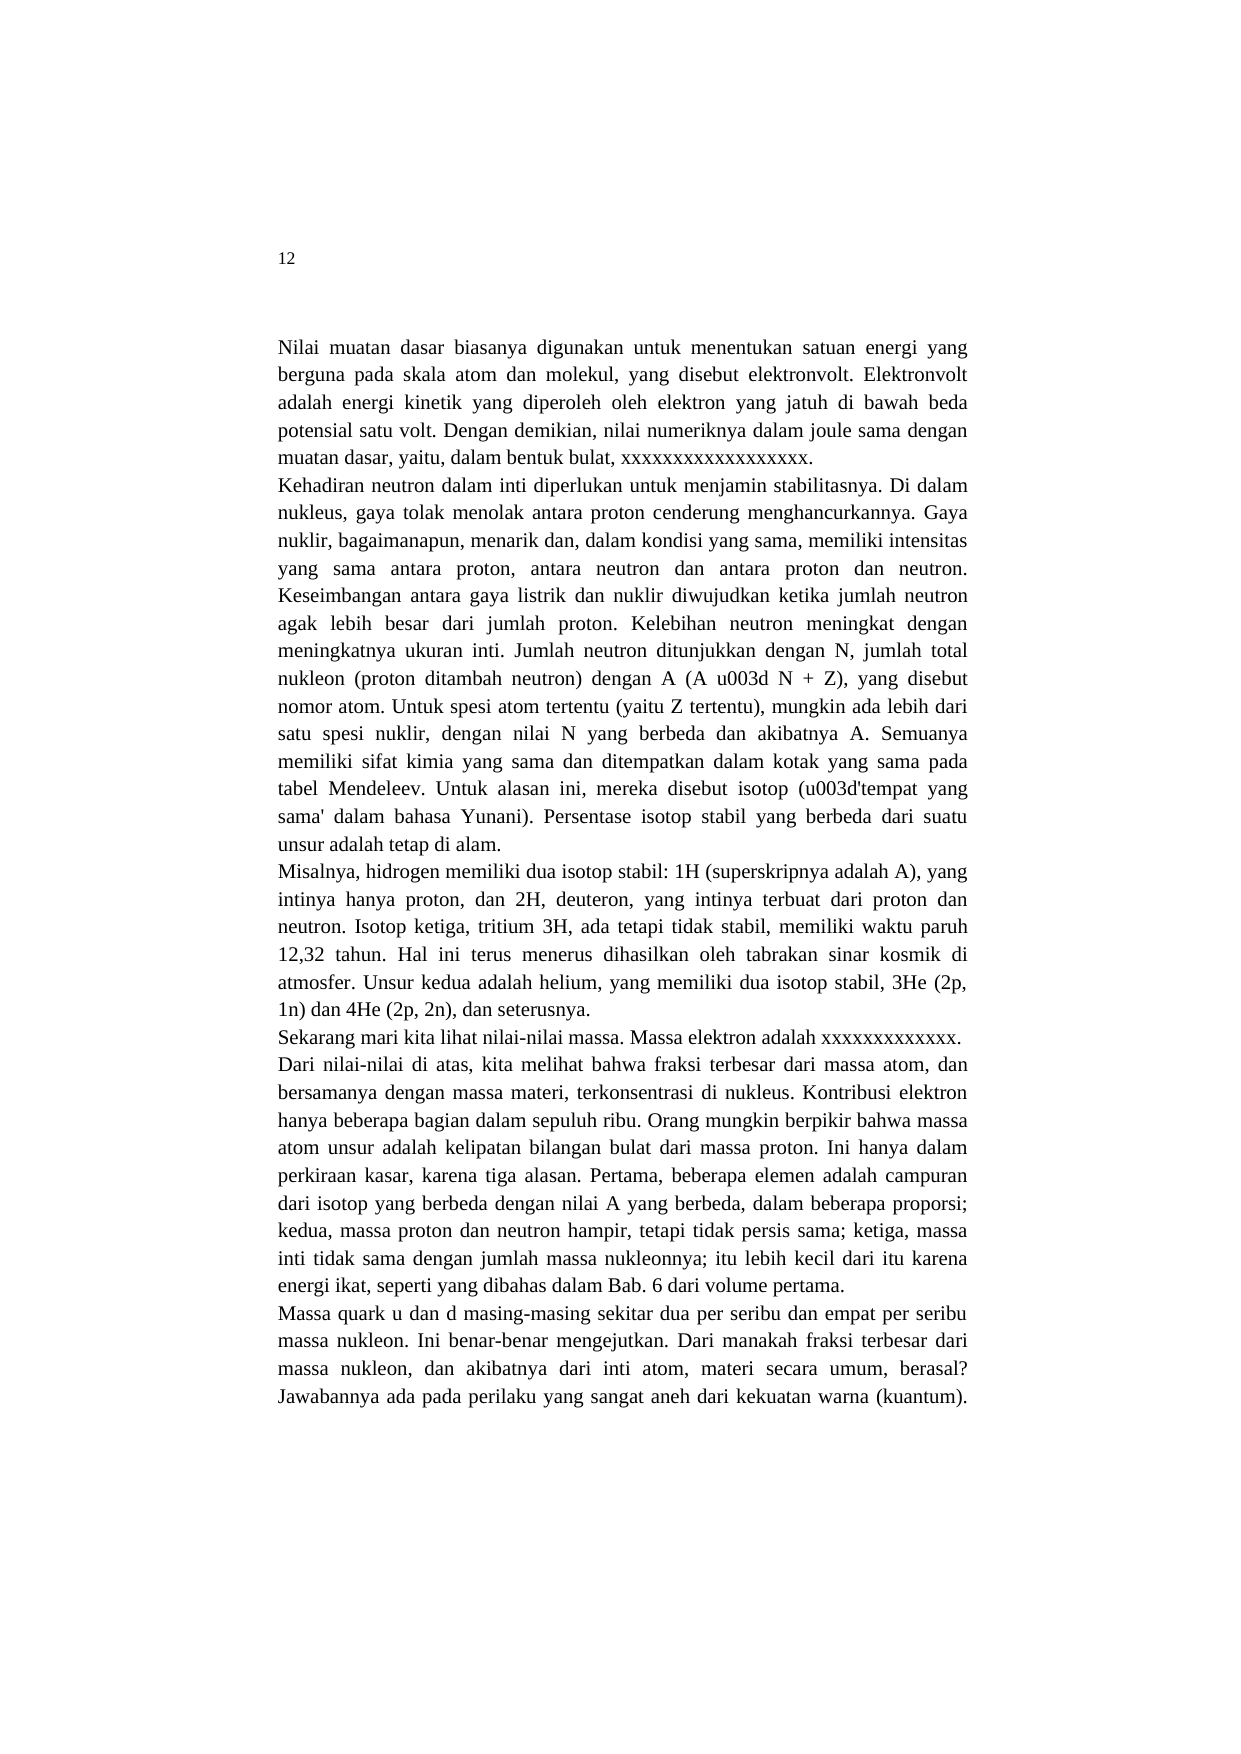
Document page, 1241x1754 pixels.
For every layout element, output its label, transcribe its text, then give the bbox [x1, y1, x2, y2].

text Dari nilai-nilai di atas, kita melihat bahwa fraksi terbesar dari massa atom, dan bersamanya dengan massa materi, terkonsentrasi di nukleus. Kontribusi elektron hanya beberapa bagian dalam sepuluh ribu. Orang mungkin berpikir bahwa massa atom unsur adalah kelipatan bilangan bulat dari massa proton. Ini hanya dalam perkiraan kasar, karena tiga alasan. Pertama, beberapa elemen adalah campuran dari isotop yang berbeda dengan nilai A yang berbeda, dalam beberapa proporsi; kedua, massa proton dan neutron hampir, tetapi tidak persis sama; ketiga, massa inti tidak sama dengan jumlah massa nukleonnya; itu lebih kecil dari itu karena energi ikat, seperti yang dibahas dalam Bab. 6 dari volume pertama. [278, 1052, 968, 1297]
text Sekarang mari kita lihat nilai-nilai massa. Massa elektron adalah xxxxxxxxxxxxx. [278, 1025, 968, 1049]
text Massa quark u dan d masing-masing sekitar dua per seribu dan empat per seribu massa nukleon. Ini benar-benar mengejutkan. Dari manakah fraksi terbesar dari massa nukleon, dan akibatnya dari inti atom, materi secara umum, berasal? Jawabannya ada pada perilaku yang sangat aneh dari kekuatan warna (kuantum). [278, 1301, 968, 1408]
text Kehadiran neutron dalam inti diperlukan untuk menjamin stabilitasnya. Di dalam nukleus, gaya tolak menolak antara proton cenderung menghancurkannya. Gaya nuklir, bagaimanapun, menarik dan, dalam kondisi yang sama, memiliki intensitas yang sama antara proton, antara neutron dan antara proton dan neutron. Keseimbangan antara gaya listrik dan nuklir diwujudkan ketika jumlah neutron agak lebih besar dari jumlah proton. Kelebihan neutron meningkat dengan meningkatnya ukuran inti. Jumlah neutron ditunjukkan dengan N, jumlah total nukleon (proton ditambah neutron) dengan A (A u003d N + Z), yang disebut nomor atom. Untuk spesi atom tertentu (yaitu Z tertentu), mungkin ada lebih dari satu spesi nuklir, dengan nilai N yang berbeda dan akibatnya A. Semuanya memiliki sifat kimia yang sama dan ditempatkan dalam kotak yang sama pada tabel Mendeleev. Untuk alasan ini, mereka disebut isotop (u003d'tempat yang sama' dalam bahasa Yunani). Persentase isotop stabil yang berbeda dari suatu unsur adalah tetap di alam. [278, 473, 968, 856]
text Misalnya, hidrogen memiliki dua isotop stabil: 1H (superskripnya adalah A), yang intinya hanya proton, dan 2H, deuteron, yang intinya terbuat dari proton dan neutron. Isotop ketiga, tritium 3H, ada tetapi tidak stabil, memiliki waktu paruh 12,32 tahun. Hal ini terus menerus dihasilkan oleh tabrakan sinar kosmik di atmosfer. Unsur kedua adalah helium, yang memiliki dua isotop stabil, 3He (2p, 1n) dan 4He (2p, 2n), dan seterusnya. [278, 859, 968, 1021]
text Nilai muatan dasar biasanya digunakan untuk menentukan satuan energi yang berguna pada skala atom dan molekul, yang disebut elektronvolt. Elektronvolt adalah energi kinetik yang diperoleh oleh elektron yang jatuh di bawah beda potensial satu volt. Dengan demikian, nilai numeriknya dalam joule sama dengan muatan dasar, yaitu, dalam bentuk bulat, xxxxxxxxxxxxxxxxxx. [278, 335, 968, 469]
